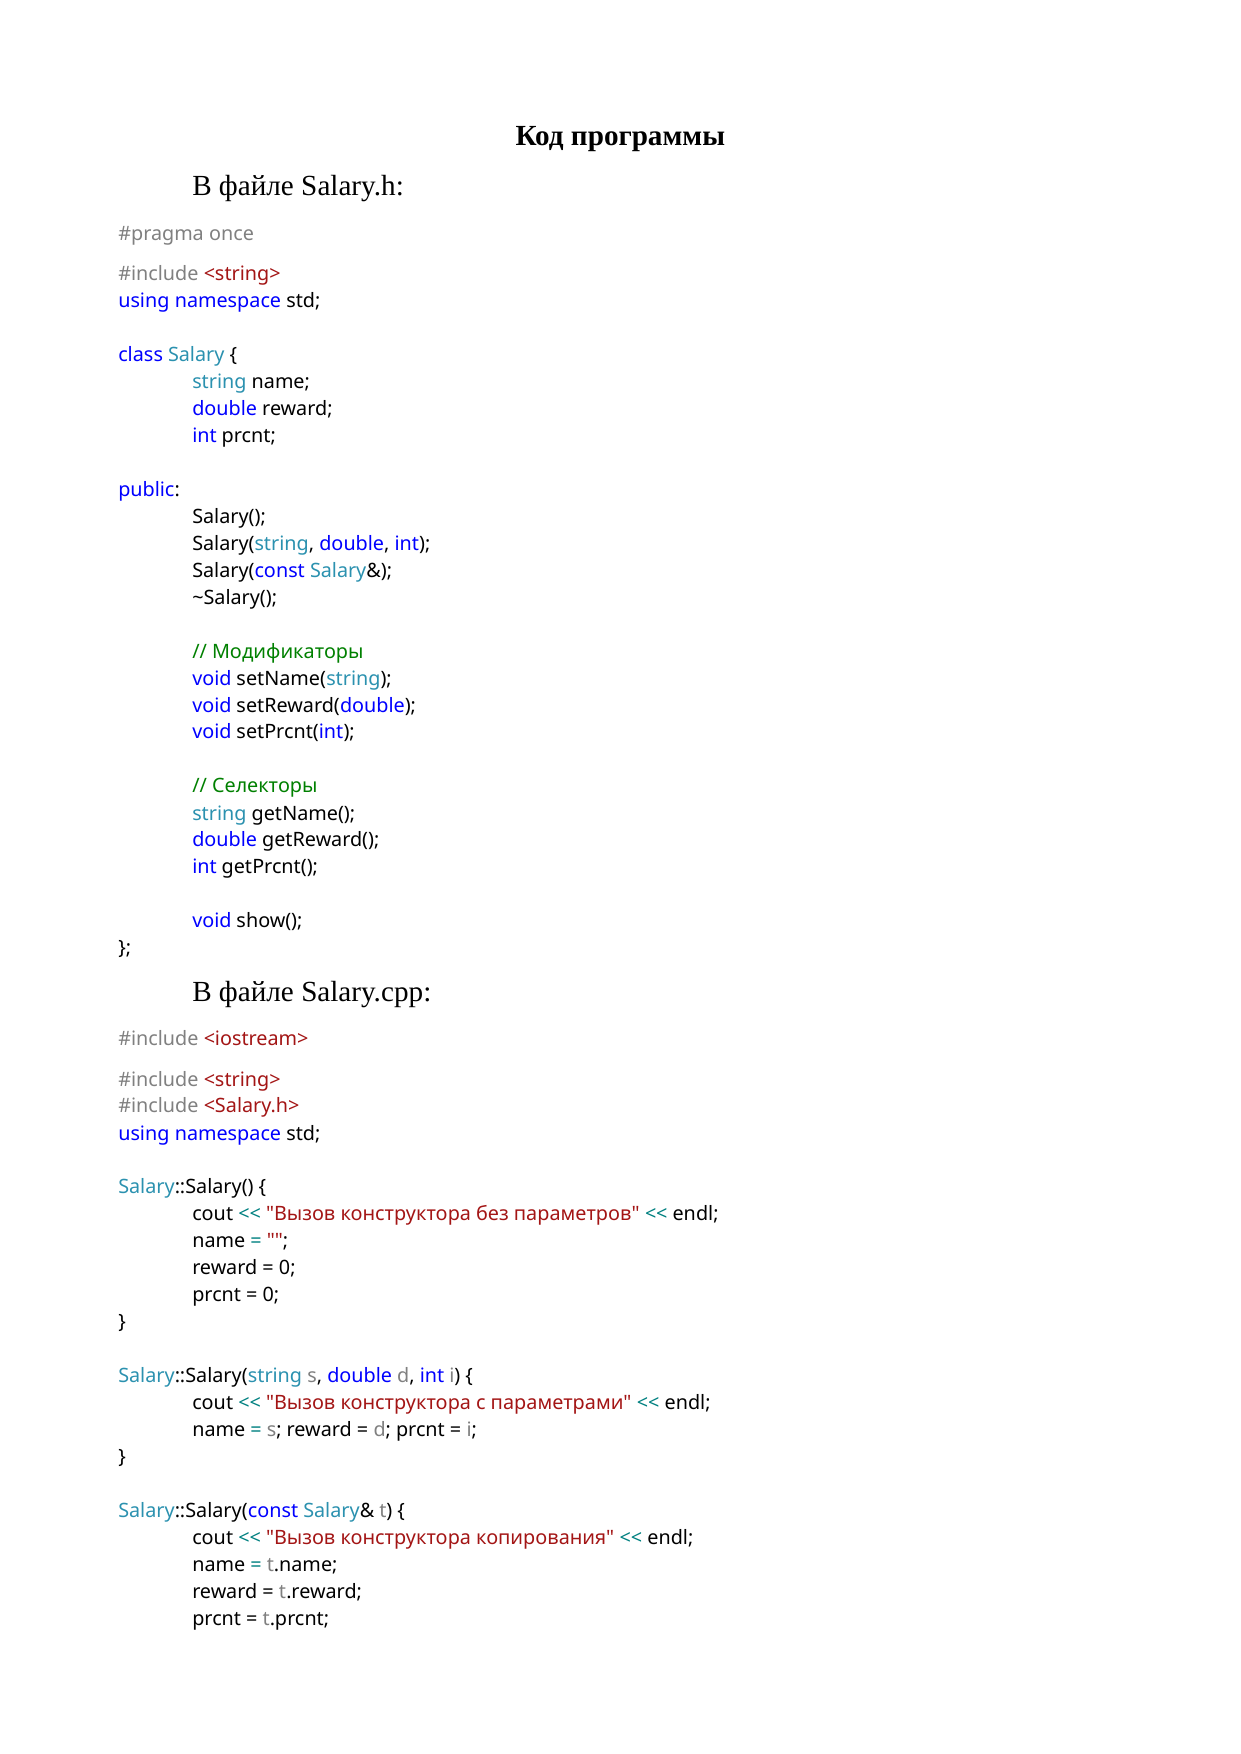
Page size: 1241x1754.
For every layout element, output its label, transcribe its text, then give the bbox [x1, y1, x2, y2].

text Salary(const Salary&); [118, 556, 1122, 583]
text ~Salary(); [118, 583, 1122, 610]
text name = s; reward = d; prcnt = i; [118, 1416, 1122, 1442]
text void setReward(double); [118, 691, 1122, 718]
text #include <iostream> [118, 1024, 1122, 1051]
text } [118, 1442, 1122, 1469]
text using namespace std; [118, 286, 1122, 313]
text void show(); [118, 907, 1122, 934]
text prcnt = t.prcnt; [118, 1604, 1122, 1631]
text // Селекторы [118, 772, 1122, 799]
text Salary(); [118, 502, 1122, 529]
text string name; [118, 367, 1122, 394]
text cout << "Вызов конструктора без параметров" << endl; [118, 1200, 1122, 1227]
text // Модификаторы [118, 637, 1122, 664]
text void setName(string); [118, 664, 1122, 691]
text using namespace std; [118, 1119, 1122, 1146]
text int getPrcnt(); [118, 853, 1122, 880]
text double reward; [118, 394, 1122, 421]
text reward = 0; [118, 1254, 1122, 1281]
text cout << "Вызов конструктора копирования" << endl; [118, 1523, 1122, 1550]
text class Salary { [118, 340, 1122, 367]
text Salary::Salary(string s, double d, int i) { [118, 1362, 1122, 1388]
text #include <string> [118, 1065, 1122, 1092]
text }; [118, 934, 1122, 961]
text double getReward(); [118, 826, 1122, 853]
text Код программы [118, 118, 1122, 152]
text public: [118, 475, 1122, 502]
text void setPrcnt(int); [118, 718, 1122, 745]
text name = t.name; [118, 1550, 1122, 1577]
text В файле Salary.h: [118, 168, 1122, 202]
text #include <string> [118, 259, 1122, 286]
text #include <Salary.h> [118, 1092, 1122, 1119]
text prcnt = 0; [118, 1281, 1122, 1308]
text Salary(string, double, int); [118, 529, 1122, 556]
text int prcnt; [118, 421, 1122, 448]
text cout << "Вызов конструктора с параметрами" << endl; [118, 1388, 1122, 1416]
text Salary::Salary(const Salary& t) { [118, 1496, 1122, 1523]
text string getName(); [118, 799, 1122, 826]
text } [118, 1308, 1122, 1334]
text Salary::Salary() { [118, 1173, 1122, 1200]
text reward = t.reward; [118, 1577, 1122, 1604]
text #pragma once [118, 219, 1122, 246]
text В файле Salary.cpp: [118, 974, 1122, 1008]
text name = ""; [118, 1227, 1122, 1254]
